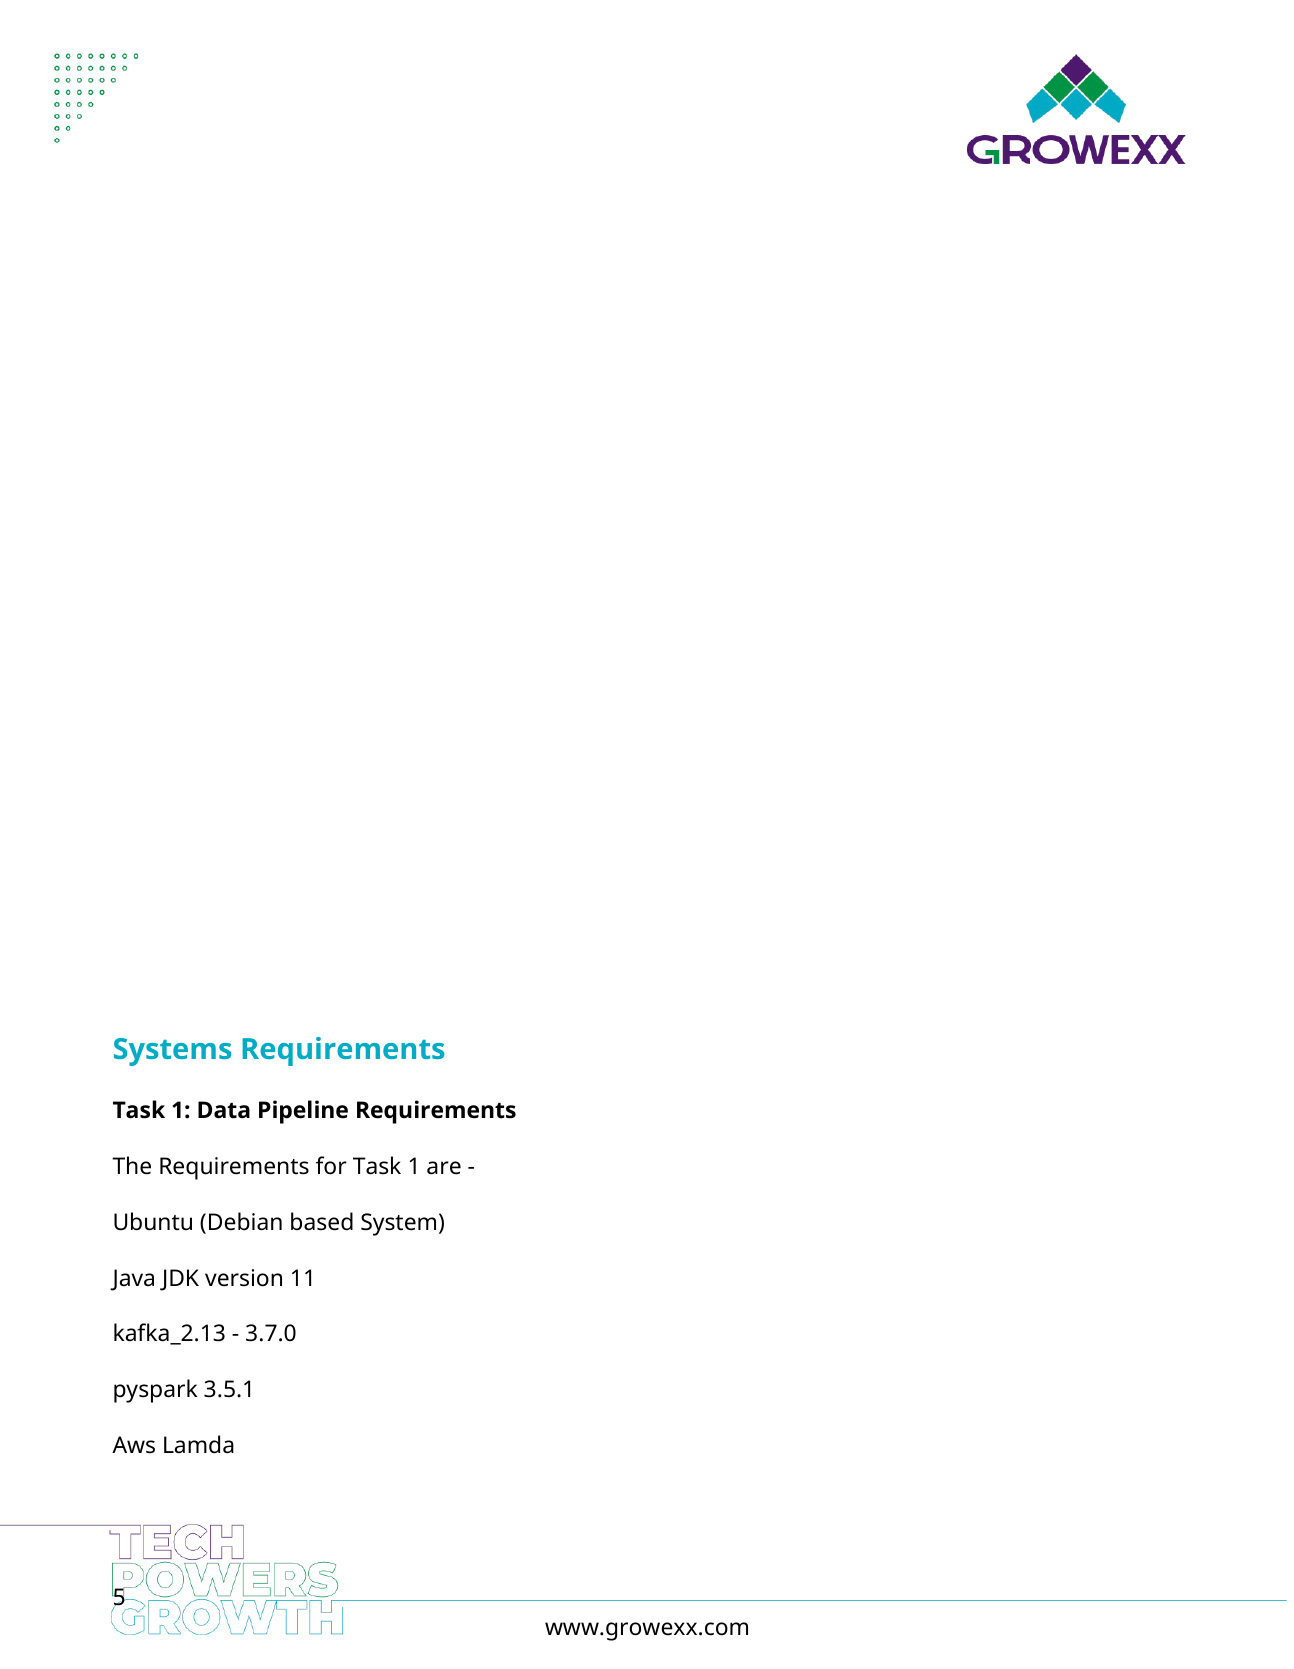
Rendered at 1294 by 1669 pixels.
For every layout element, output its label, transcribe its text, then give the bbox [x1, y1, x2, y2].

text Aws Lamda [112, 1429, 1181, 1460]
text Java JDK version 11 [112, 1262, 1181, 1293]
text The Requirements for Task 1 are - [112, 1150, 1181, 1181]
picture [0, 0, 1294, 219]
text pyspark 3.5.1 [112, 1373, 1181, 1404]
picture [0, 1522, 1287, 1667]
text Systems Requirements [112, 1028, 1181, 1068]
text Task 1: Data Pipeline Requirements [112, 1094, 1181, 1126]
text Ubuntu (Debian based System) [112, 1206, 1181, 1237]
text kafka_2.13 - 3.7.0 [112, 1317, 1181, 1348]
